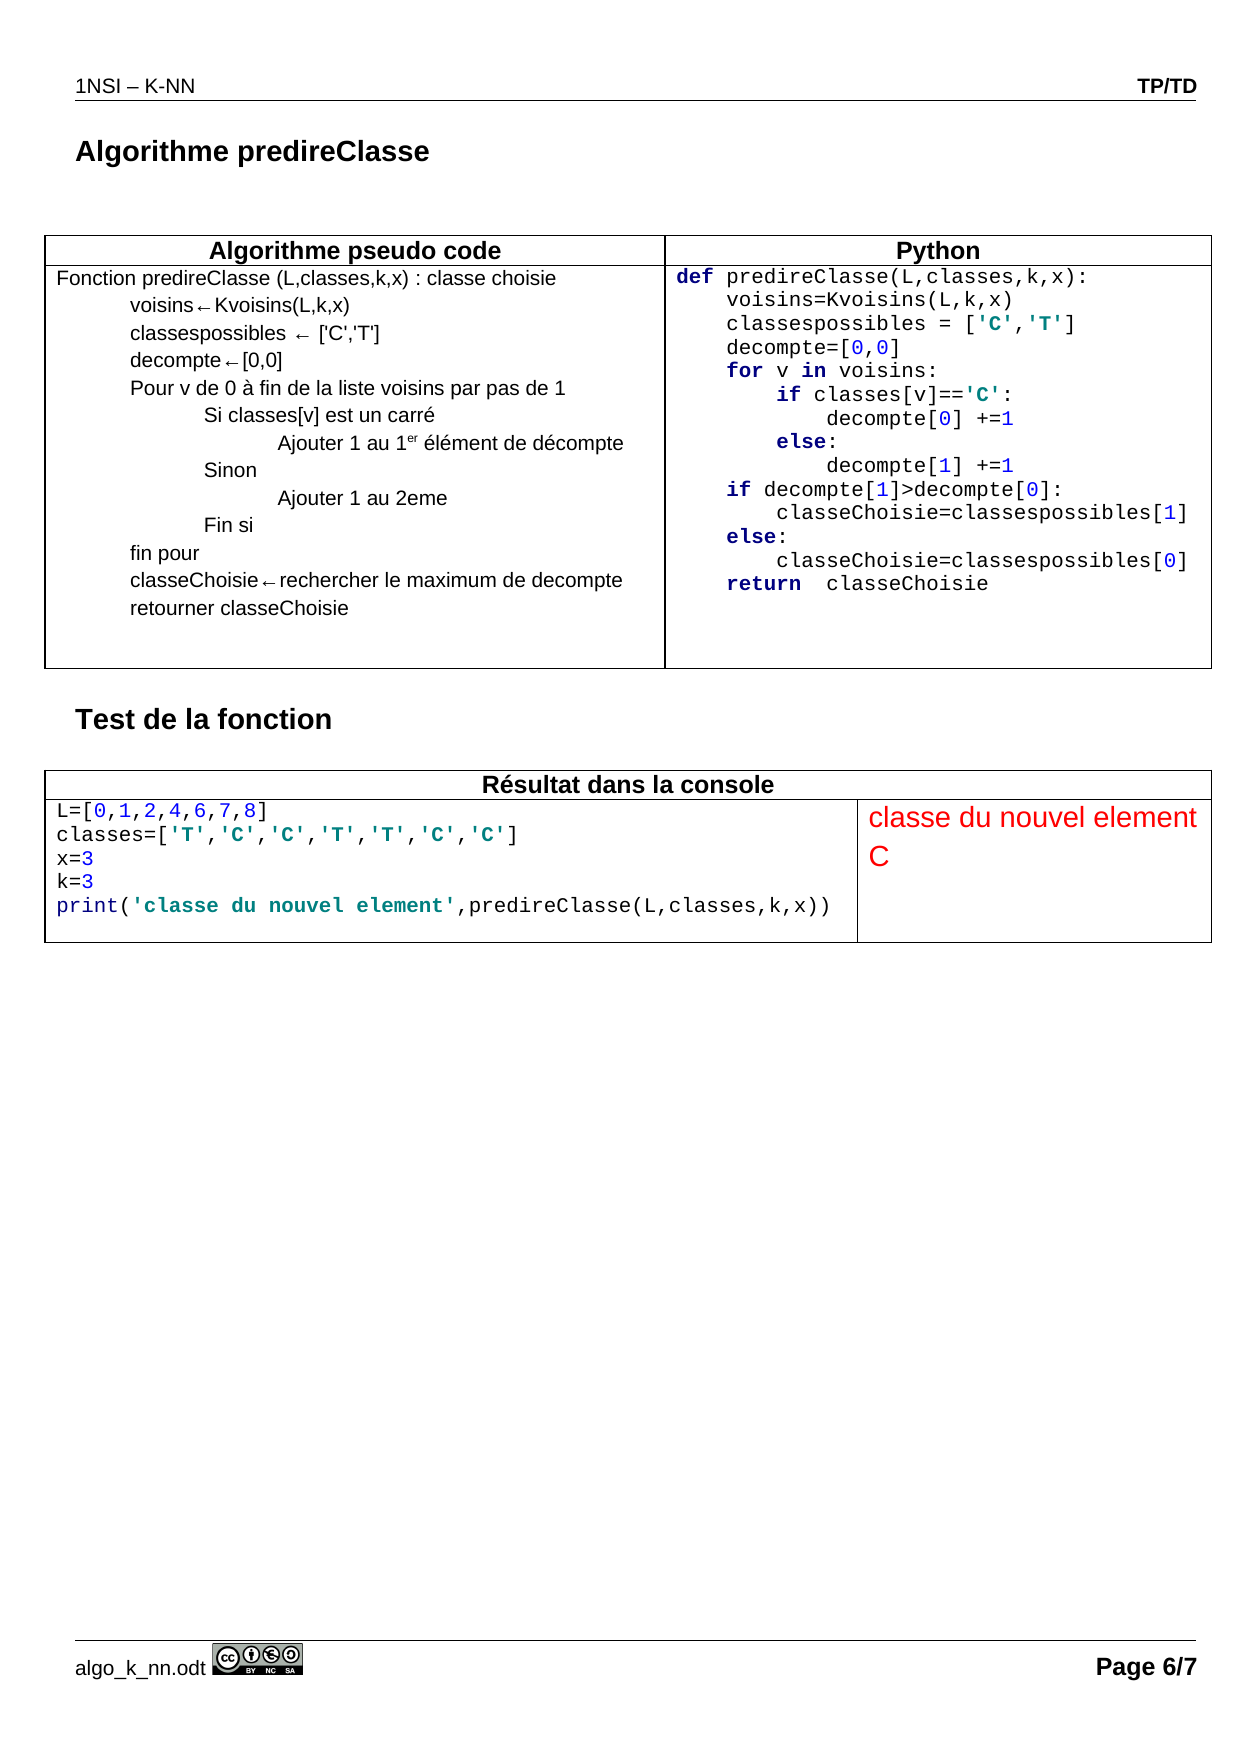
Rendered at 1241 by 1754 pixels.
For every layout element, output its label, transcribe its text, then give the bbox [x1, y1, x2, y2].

table_header Python [666, 236, 1211, 265]
table_header Algorithme pseudo code [46, 236, 664, 265]
table_cell Fonction predireClasse (L,classes,k,x) : classe choisie voisins←Kvoisins(L,k,x) classespossibles ← ['C','T'] decompte←[0,0] Pour v de 0 à fin de la liste voisins par pas de 1 Si classes[v] est un carré Ajouter 1 au 1er élément de décompte Sinon Ajouter 1 au 2eme Fin si fin pour classeChoisie←rechercher le maximum de decompte retourner classeChoisie [46, 266, 664, 668]
text Test de la fonction [75, 702, 1196, 736]
table_header Résultat dans la console [46, 771, 1211, 799]
text Algorithme predireClasse [75, 134, 1196, 168]
table_cell classe du nouvel element C [858, 800, 1211, 942]
picture [212, 1643, 303, 1675]
